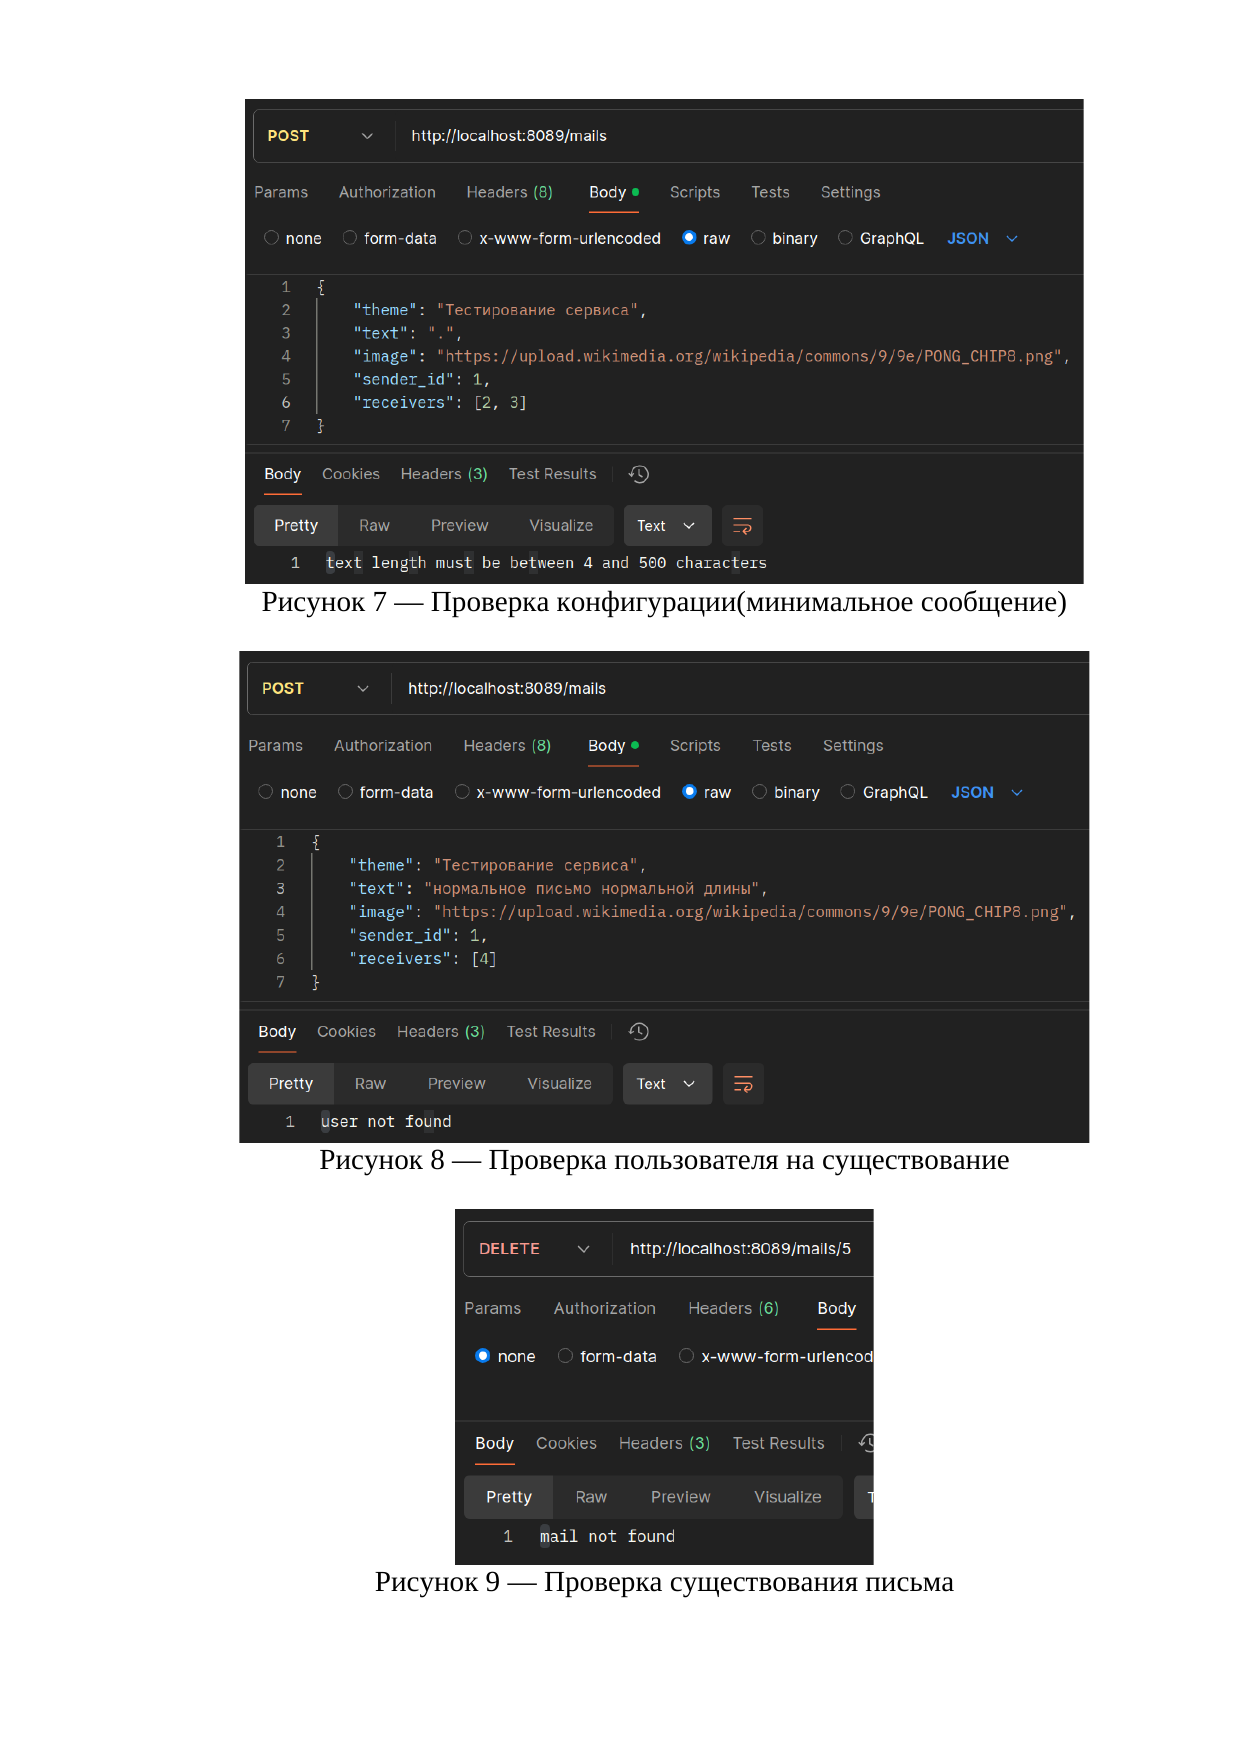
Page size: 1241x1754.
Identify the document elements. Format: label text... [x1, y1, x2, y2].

text Рисунок 8 — Проверка пользователя на существование [148, 651, 1181, 1176]
picture [239, 651, 1090, 1143]
text Рисунок 7 — Проверка конфигурации(минимальное сообщение) [148, 99, 1181, 617]
picture [455, 1209, 874, 1565]
text Рисунок 9 — Проверка существования письма [148, 1209, 1181, 1631]
picture [245, 99, 1084, 584]
